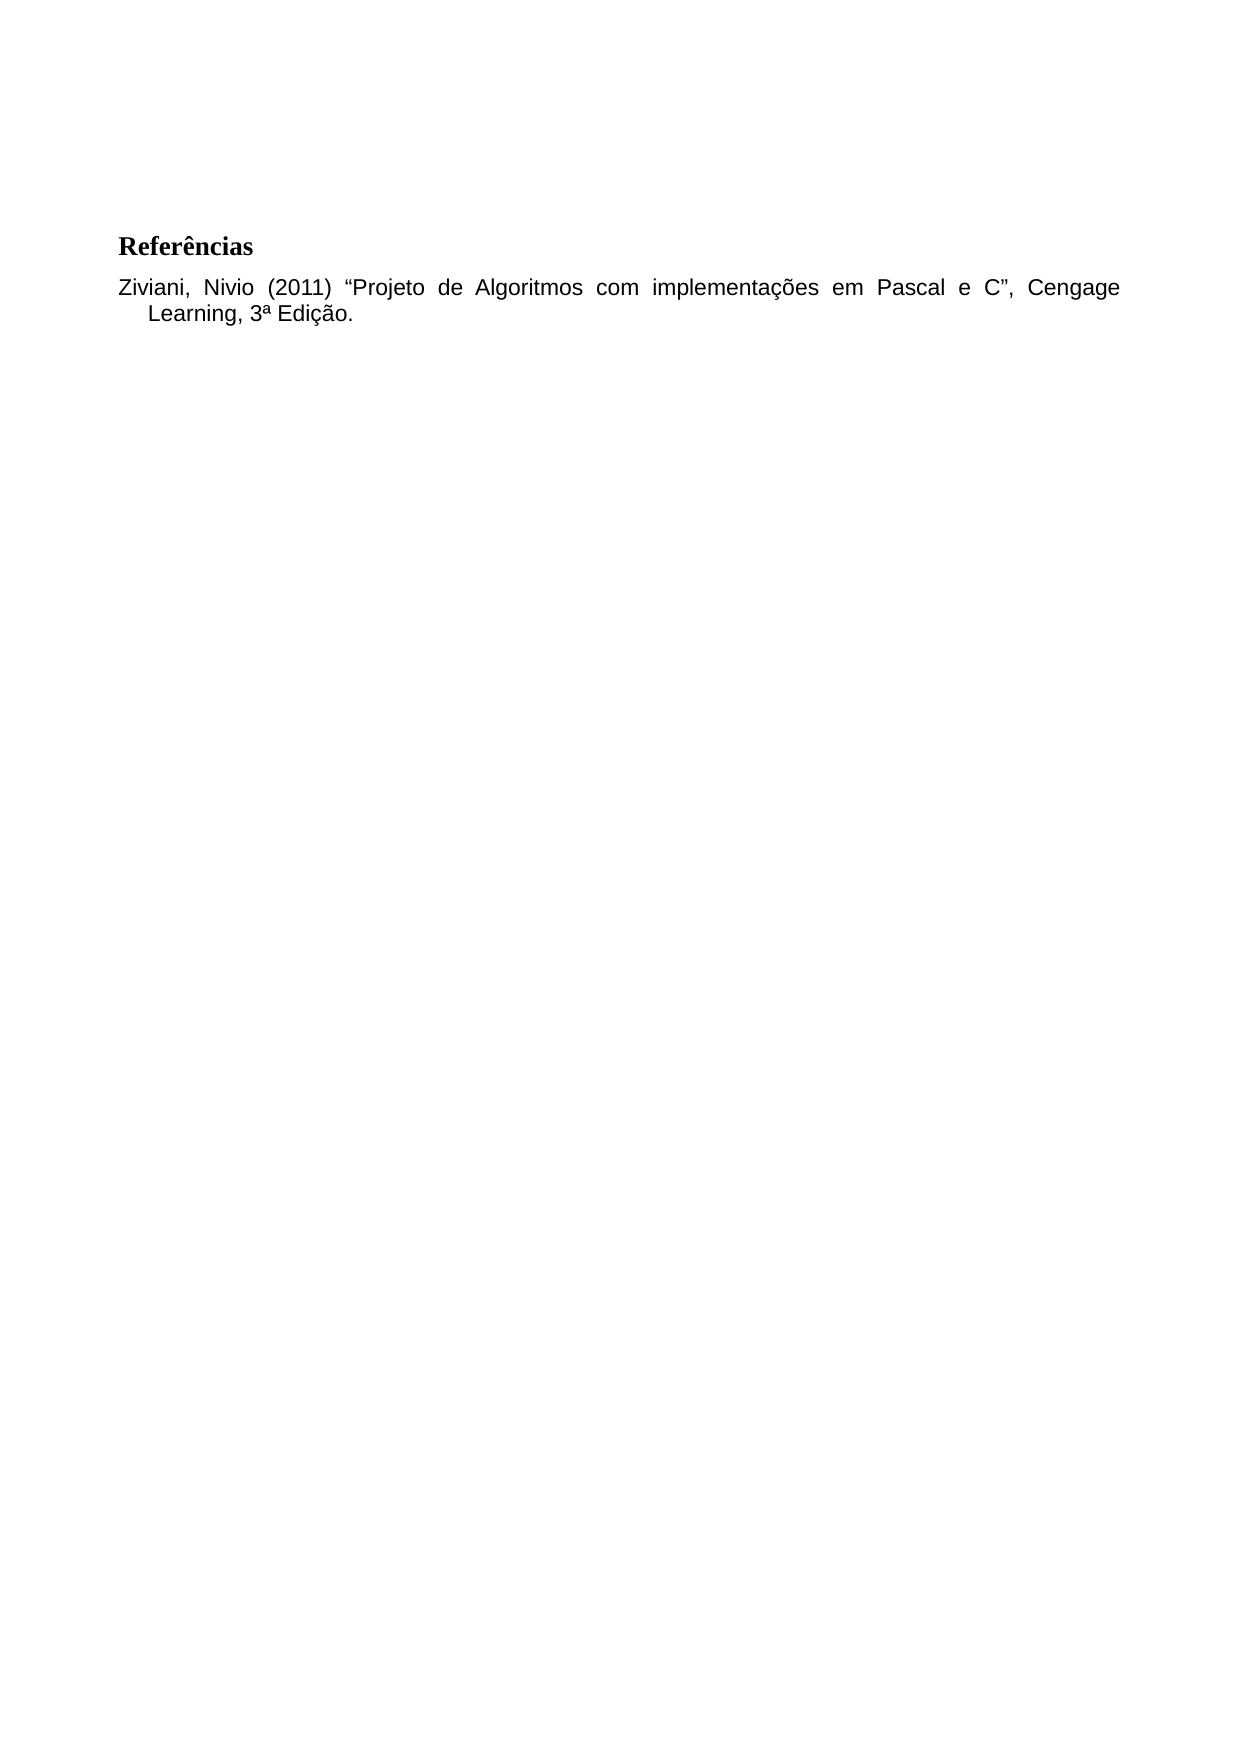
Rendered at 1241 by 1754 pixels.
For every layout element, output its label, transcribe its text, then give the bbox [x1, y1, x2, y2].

text Referências [118, 230, 1122, 261]
text Ziviani, Nivio (2011) “Projeto de Algoritmos com implementações em Pascal e C”, Cengage Learning, 3ª Edição. [118, 273, 1122, 326]
